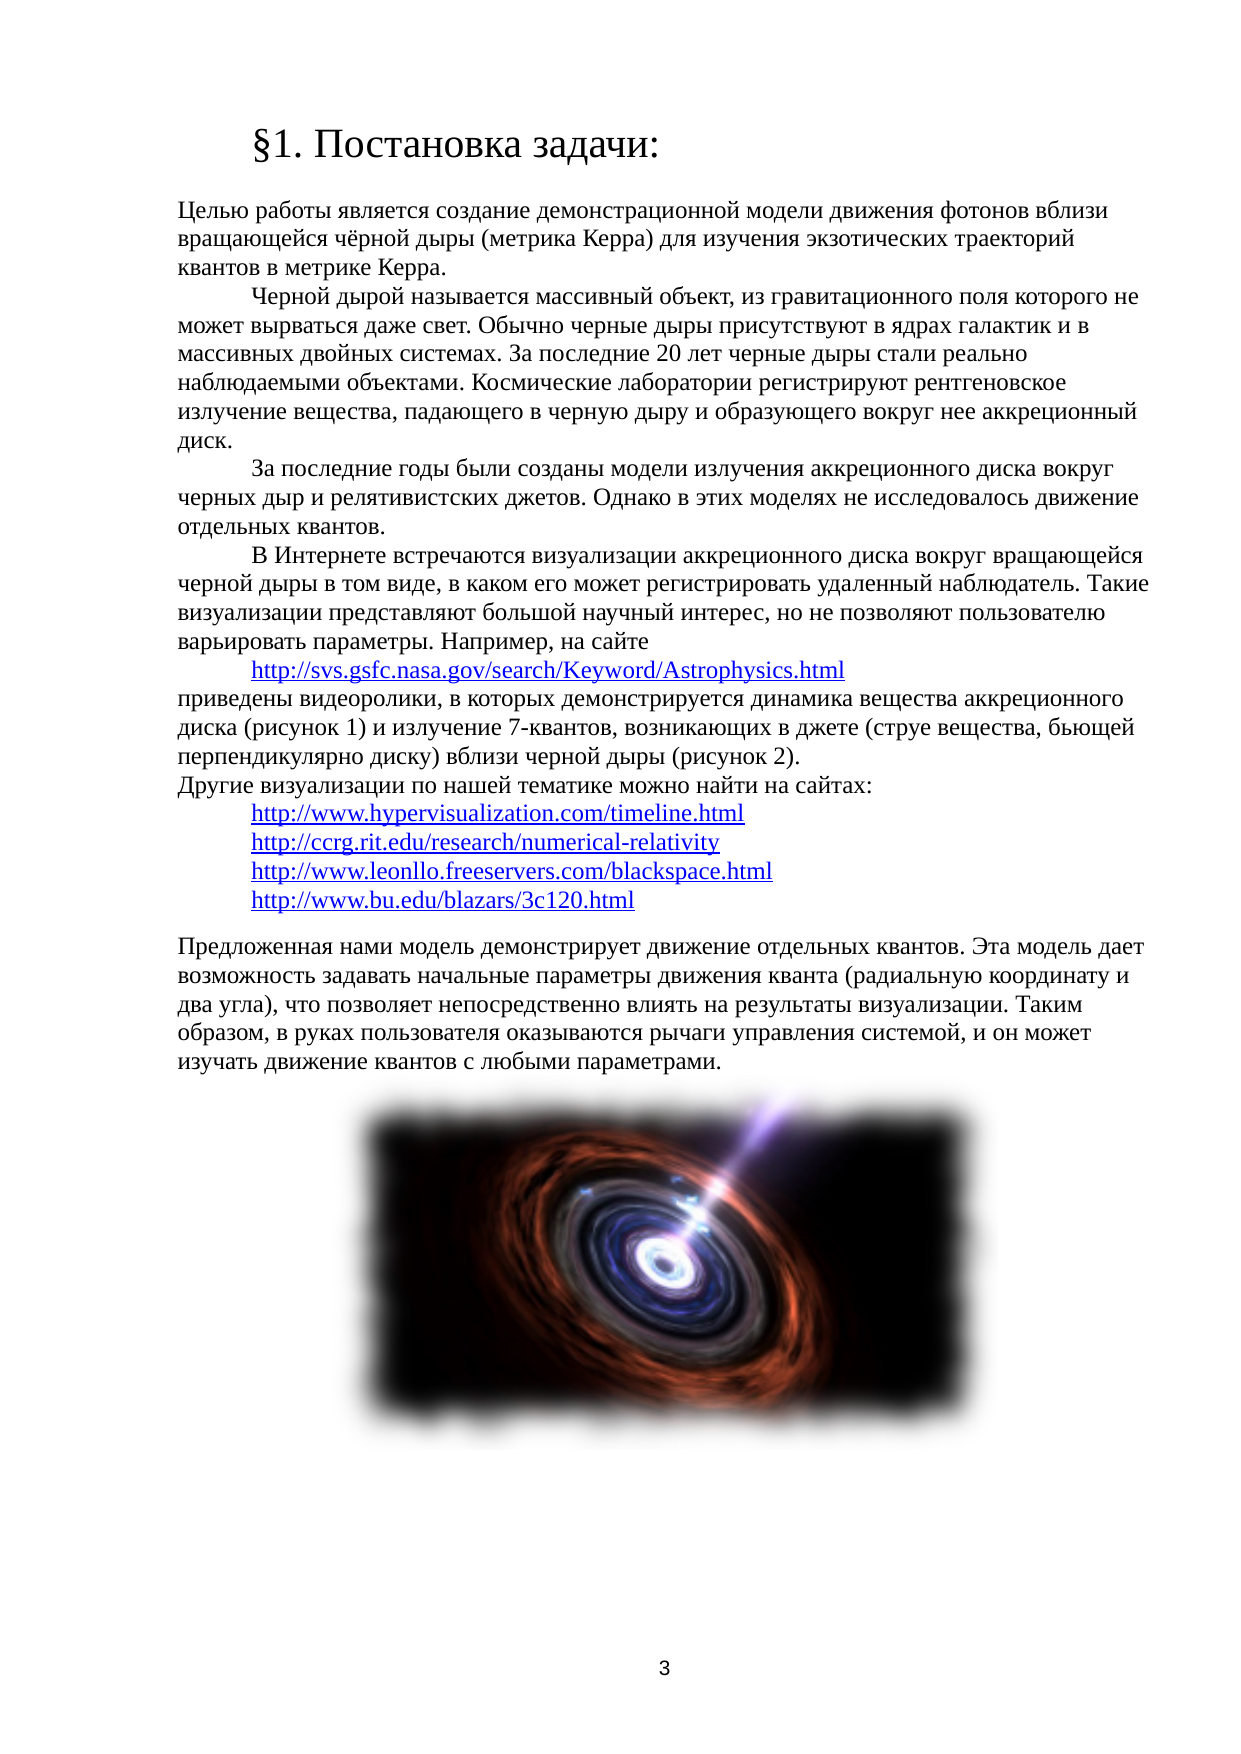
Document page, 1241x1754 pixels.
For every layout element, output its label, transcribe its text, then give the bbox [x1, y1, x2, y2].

text Предложенная нами модель демонстрирует движение отдельных квантов. Эта модель дает возможность задавать начальные параметры движения кванта (радиальную координату и два угла), что позволяет непосредственно влиять на результаты визуализации. Таким образом, в руках пользователя оказываются рычаги управления системой, и он может изучать движение квантов с любыми параметрами. [177, 931, 1152, 1075]
text http://www.leonllo.freeservers.com/blackspace.html [177, 856, 1152, 885]
picture [331, 1075, 998, 1450]
text http://ccrg.rit.edu/research/numerical-relativity [177, 827, 1152, 856]
text http://www.hypervisualization.com/timeline.html [177, 798, 1152, 827]
text http://svs.gsfc.nasa.gov/search/Keyword/Astrophysics.html [177, 655, 1152, 683]
text За последние годы были созданы модели излучения аккреционного диска вокруг черных дыр и релятивистских джетов. Однако в этих моделях не исследовалось движение отдельных квантов. [177, 453, 1152, 540]
text В Интернете встречаются визуализации аккреционного диска вокруг вращающейся черной дыры в том виде, в каком его может регистрировать удаленный наблюдатель. Такие визуализации представляют большой научный интерес, но не позволяют пользователю варьировать параметры. Например, на сайте [177, 540, 1152, 655]
text Черной дырой называется массивный объект, из гравитационного поля которого не может вырваться даже свет. Обычно черные дыры присутствуют в ядрах галактик и в массивных двойных системах. За последние 20 лет черные дыры стали реально наблюдаемыми объектами. Космические лаборатории регистрируют рентгеновское излучение вещества, падающего в черную дыру и образующего вокруг нее аккреционный диск. [177, 281, 1152, 453]
text http://www.bu.edu/blazars/3c120.html [177, 885, 1152, 913]
text приведены видеоролики, в которых демонстрируется динамика вещества аккреционного диска (рисунок 1) и излучение 7-квантов, возникающих в джете (струе вещества, бьющей перпендикулярно диску) вблизи черной дыры (рисунок 2). [177, 683, 1152, 770]
text §1. Постановка задачи: [177, 118, 1152, 166]
text Другие визуализации по нашей тематике можно найти на сайтах: [177, 770, 1152, 798]
text Целью работы является создание демонстрационной модели движения фотонов вблизи вращающейся чёрной дыры (метрика Керра) для изучения экзотических траекторий квантов в метрике Керра. [177, 195, 1152, 281]
